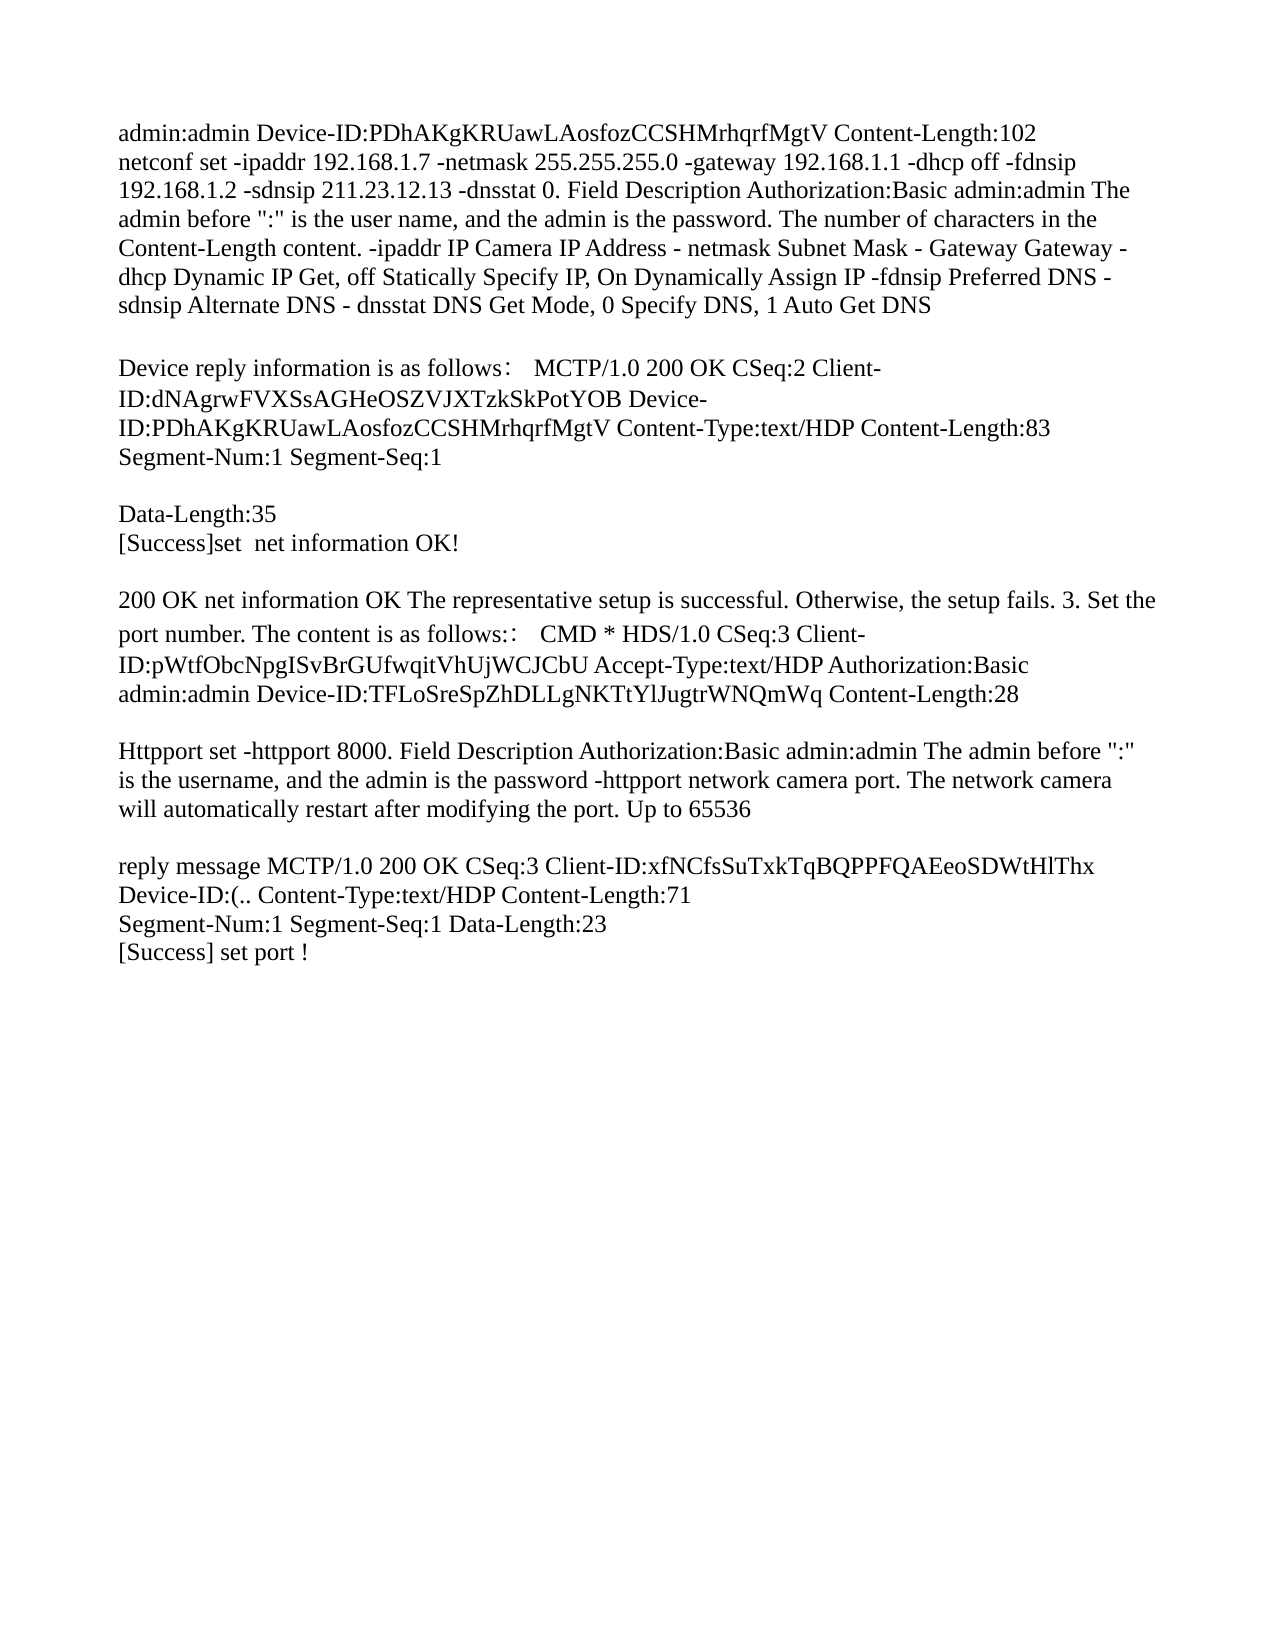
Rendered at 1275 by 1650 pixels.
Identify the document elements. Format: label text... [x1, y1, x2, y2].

text Httpport set -httpport 8000. Field Description Authorization:Basic admin:admin The admin before ":" is the username, and the admin is the password -httpport network camera port. The network camera will automatically restart after modifying the port. Up to 65536 [118, 736, 1157, 822]
text Data-Length:35 [118, 499, 1157, 528]
text [Success]set net information OK! [118, 528, 1157, 557]
text 200 OK net information OK The representative setup is successful. Otherwise, the setup fails. 3. Set the port number. The content is as follows:： CMD * HDS/1.0 CSeq:3 Client-ID:pWtfObcNpgISvBrGUfwqitVhUjWCJCbU Accept-Type:text/HDP Authorization:Basic admin:admin Device-ID:TFLoSreSpZhDLLgNKTtYlJugtrWNQmWq Content-Length:28 [118, 585, 1157, 707]
text admin:admin Device-ID:PDhAKgKRUawLAosfozCCSHMrhqrfMgtV Content-Length:102 [118, 118, 1157, 147]
text Segment-Num:1 Segment-Seq:1 Data-Length:23 [118, 909, 1157, 937]
text [Success] set port ! [118, 937, 1157, 966]
text Segment-Num:1 Segment-Seq:1 [118, 442, 1157, 470]
text Device reply information is as follows： MCTP/1.0 200 OK CSeq:2 Client-ID:dNAgrwFVXSsAGHeOSZVJXTzkSkPotYOB Device-ID:PDhAKgKRUawLAosfozCCSHMrhqrfMgtV Content-Type:text/HDP Content-Length:83 [118, 348, 1157, 442]
text reply message MCTP/1.0 200 OK CSeq:3 Client-ID:xfNCfsSuTxkTqBQPPFQAEeoSDWtHlThx Device-ID:(.. Content-Type:text/HDP Content-Length:71 [118, 851, 1157, 909]
text netconf set -ipaddr 192.168.1.7 -netmask 255.255.255.0 -gateway 192.168.1.1 -dhcp off -fdnsip 192.168.1.2 -sdnsip 211.23.12.13 -dnsstat 0. Field Description Authorization:Basic admin:admin The admin before ":" is the user name, and the admin is the password. The number of characters in the Content-Length content. -ipaddr IP Camera IP Address - netmask Subnet Mask - Gateway Gateway - dhcp Dynamic IP Get, off Statically Specify IP, On Dynamically Assign IP -fdnsip Preferred DNS - sdnsip Alternate DNS - dnsstat DNS Get Mode, 0 Specify DNS, 1 Auto Get DNS [118, 147, 1157, 319]
